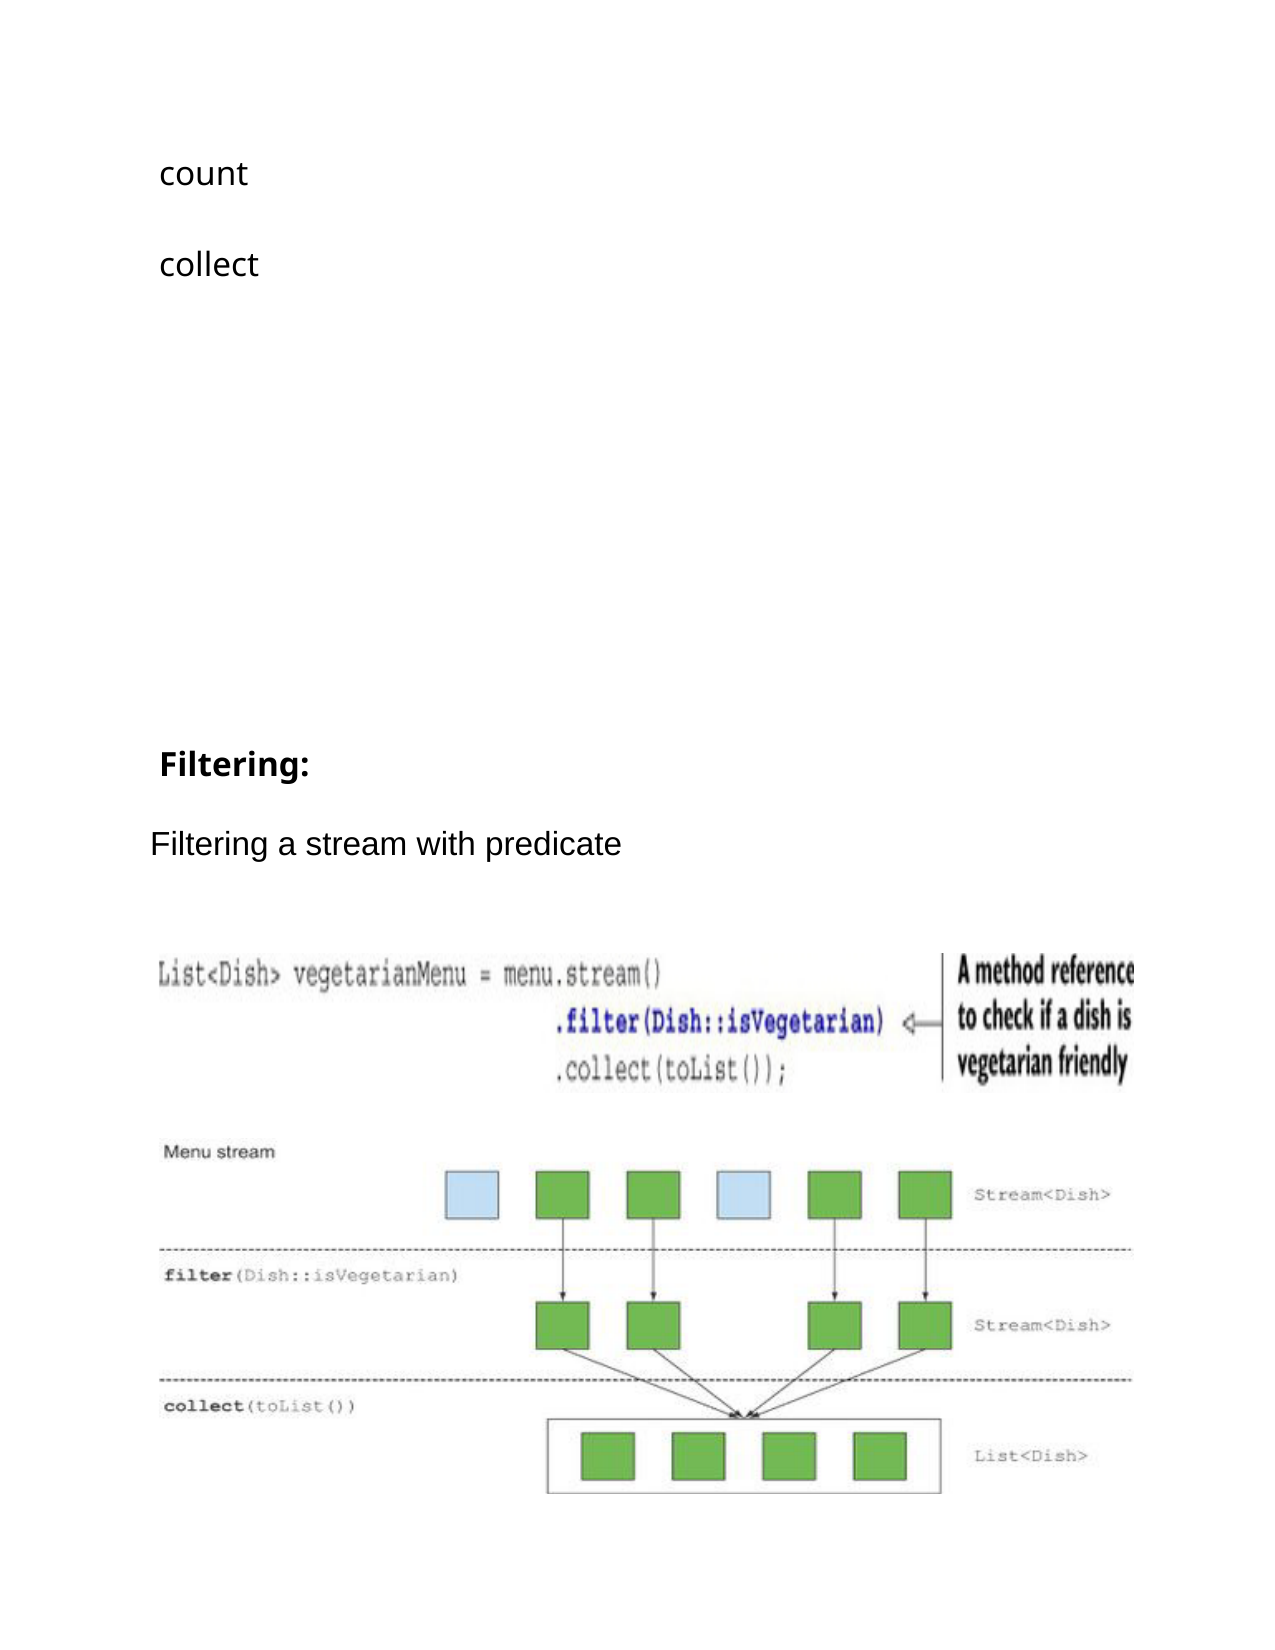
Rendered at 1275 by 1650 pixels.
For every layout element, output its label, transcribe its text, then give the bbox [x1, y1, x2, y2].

list collect [159, 241, 1125, 286]
text Filtering a stream with predicate [150, 824, 1125, 863]
list count [159, 150, 1125, 195]
list Filtering: [159, 740, 1125, 786]
